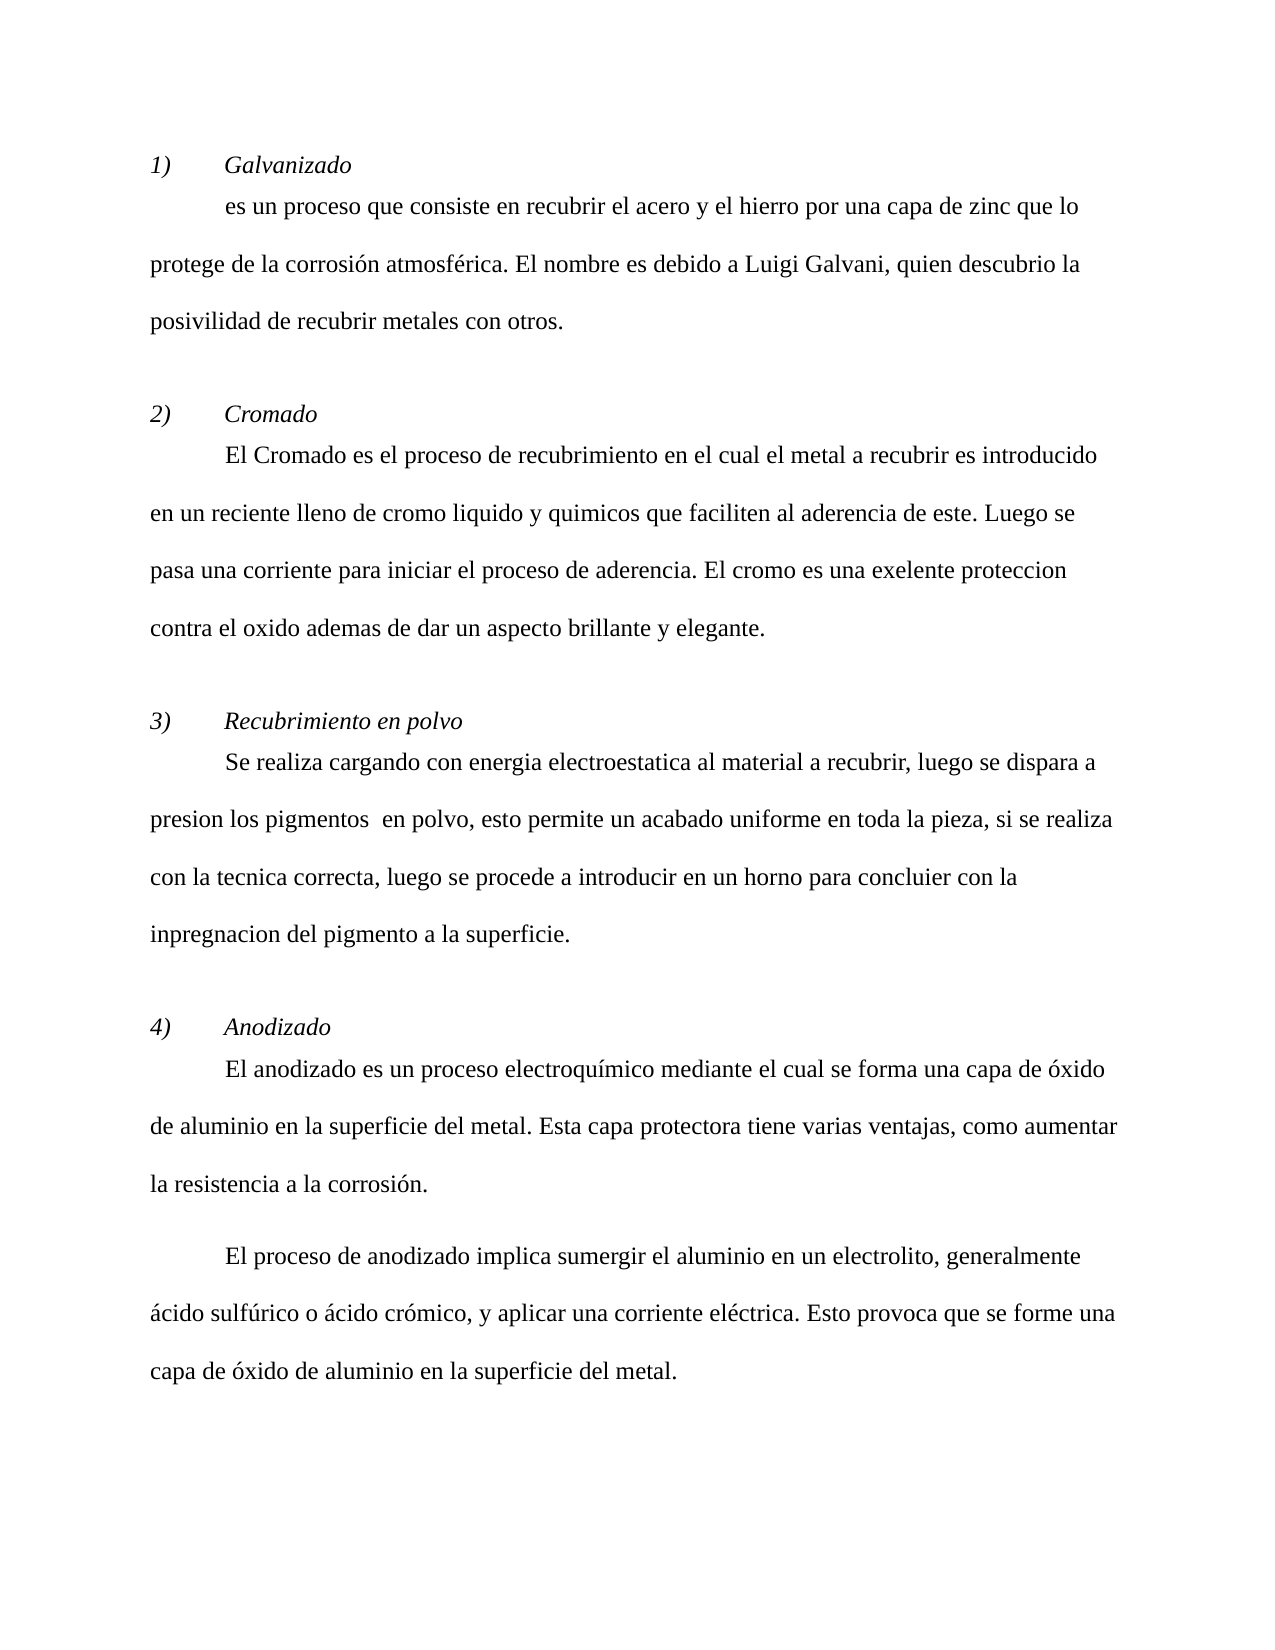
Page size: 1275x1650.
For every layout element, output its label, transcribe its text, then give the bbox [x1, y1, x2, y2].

subtitle Recubrimiento en polvo [150, 706, 1125, 734]
text Se realiza cargando con energia electroestatica al material a recubrir, luego se dispara a presion los pigmentos en polvo, esto permite un acabado uniforme en toda la pieza, si se realiza con la tecnica correcta, luego se procede a introducir en un horno para concluier con la inpregnacion del pigmento a la superficie. [150, 747, 1125, 948]
subtitle Anodizado [150, 1012, 1125, 1041]
text El anodizado es un proceso electroquímico mediante el cual se forma una capa de óxido de aluminio en la superficie del metal. Esta capa protectora tiene varias ventajas, como aumentar la resistencia a la corrosión. [150, 1054, 1125, 1197]
text es un proceso que consiste en recubrir el acero y el hierro por una capa de zinc que lo protege de la corrosión atmosférica. El nombre es debido a Luigi Galvani, quien descubrio la posivilidad de recubrir metales con otros. [150, 191, 1125, 335]
subtitle Galvanizado [150, 150, 1125, 179]
text El Cromado es el proceso de recubrimiento en el cual el metal a recubrir es introducido en un reciente lleno de cromo liquido y quimicos que faciliten al aderencia de este. Luego se pasa una corriente para iniciar el proceso de aderencia. El cromo es una exelente proteccion contra el oxido ademas de dar un aspecto brillante y elegante. [150, 440, 1125, 642]
text El proceso de anodizado implica sumergir el aluminio en un electrolito, generalmente ácido sulfúrico o ácido crómico, y aplicar una corriente eléctrica. Esto provoca que se forme una capa de óxido de aluminio en la superficie del metal. [150, 1241, 1125, 1384]
subtitle Cromado [150, 399, 1125, 428]
